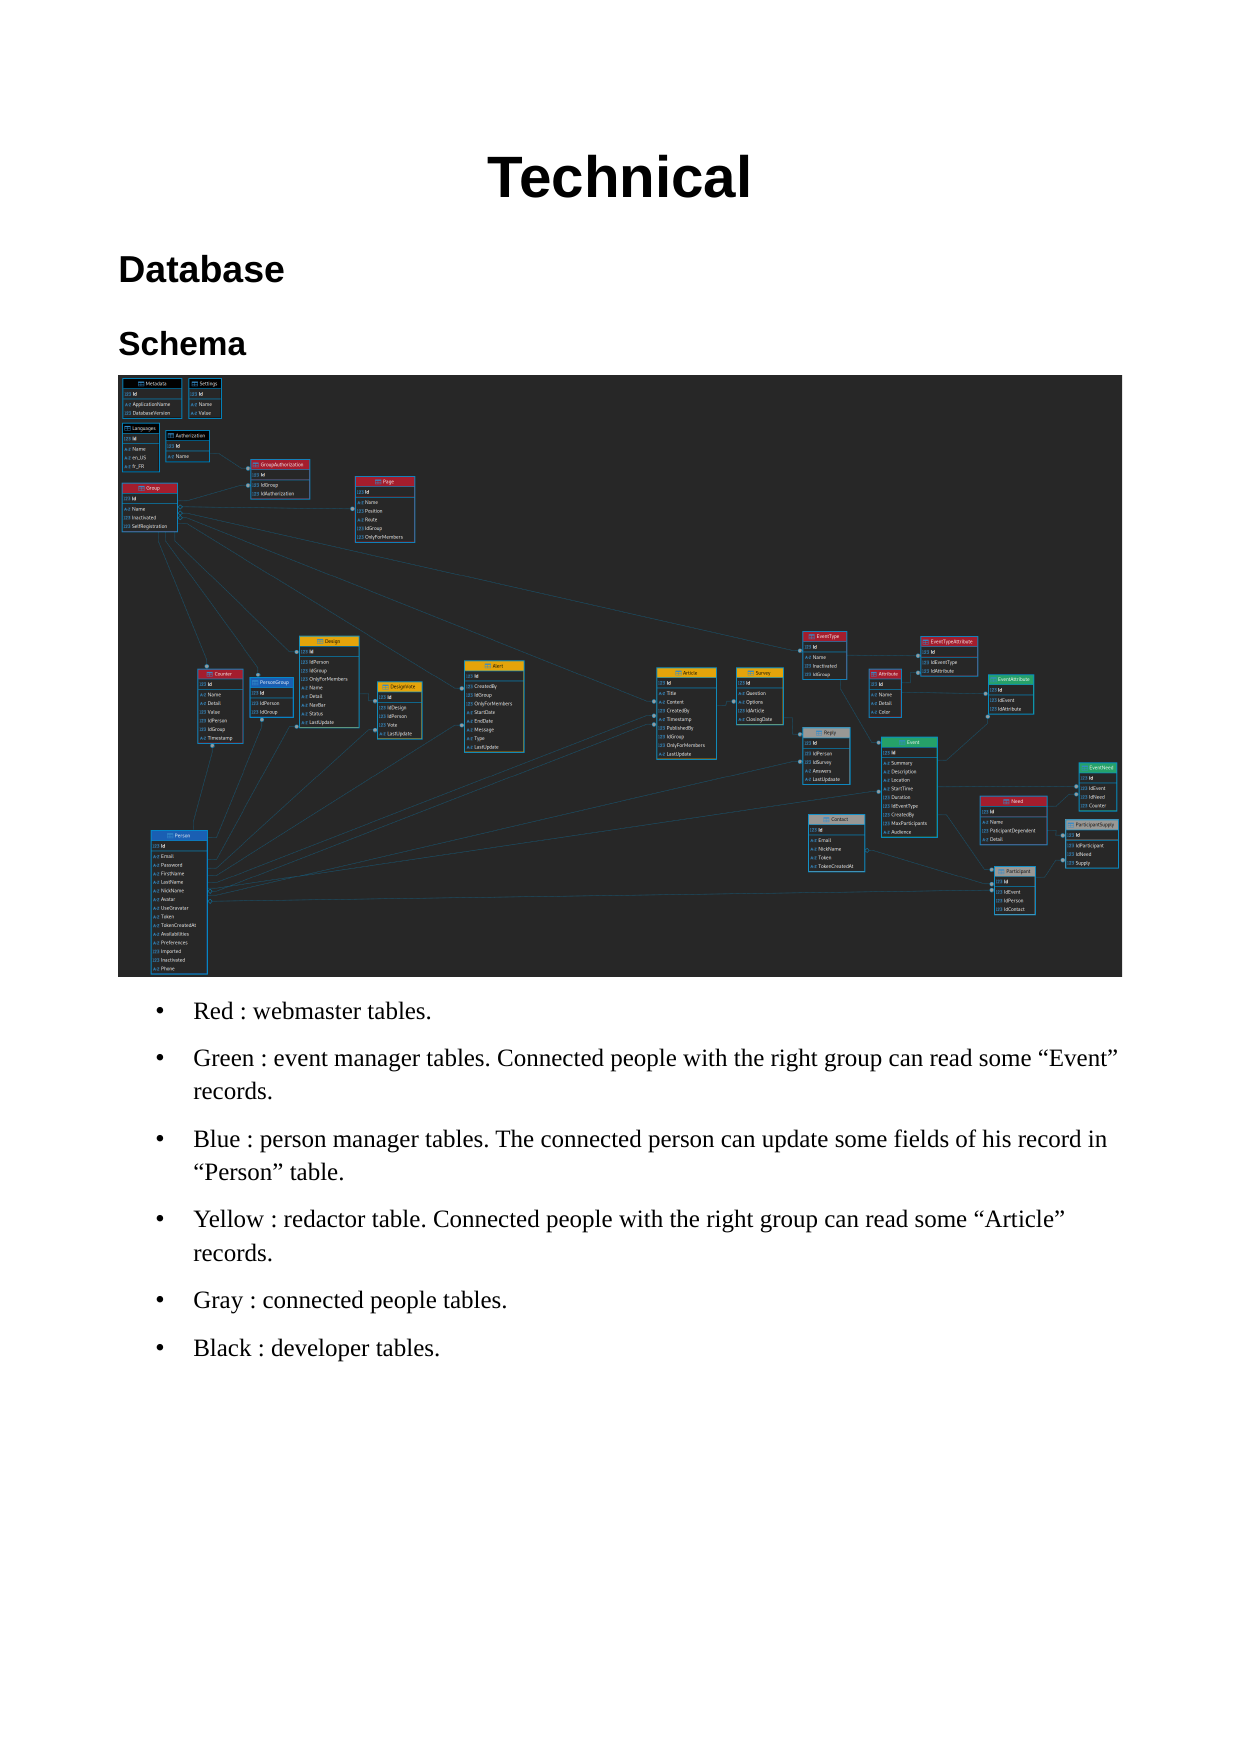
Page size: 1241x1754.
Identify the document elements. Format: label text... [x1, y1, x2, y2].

subtitle Database [118, 248, 1122, 291]
title Technical [118, 143, 1122, 210]
list Red : webmaster tables. [156, 996, 1122, 1024]
list Yellow : redactor table. Connected people with the right group can read some “Article” records. [156, 1204, 1122, 1266]
list Black : developer tables. [156, 1333, 1122, 1362]
list Green : event manager tables. Connected people with the right group can read some “Event” records. [156, 1043, 1122, 1105]
subtitle Schema [118, 324, 1122, 363]
list Blue : person manager tables. The connected person can update some fields of his record in “Person” table. [156, 1124, 1122, 1186]
picture [118, 375, 1123, 977]
list Gray : connected people tables. [156, 1285, 1122, 1314]
